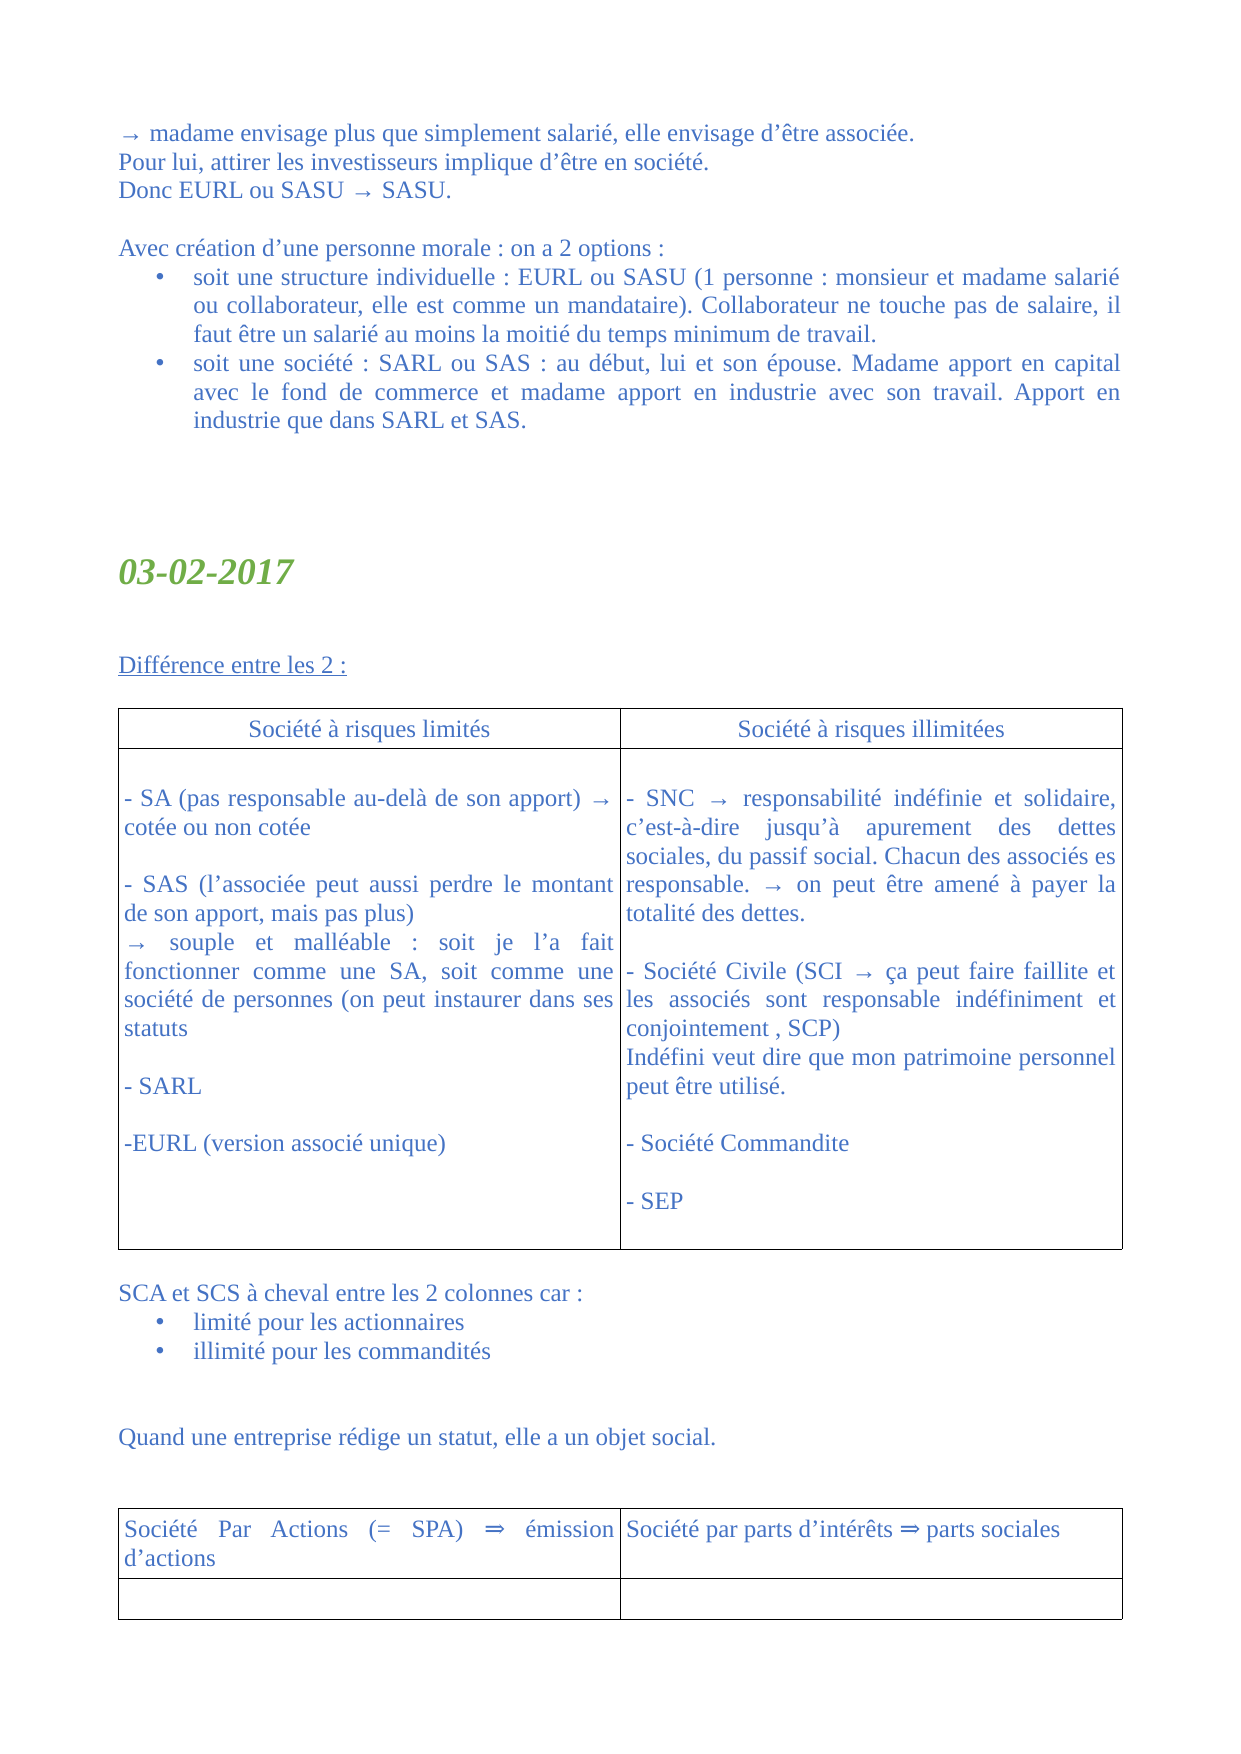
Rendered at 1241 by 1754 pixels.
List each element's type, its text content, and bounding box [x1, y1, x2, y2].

table_header Société Par Actions (= SPA) ⇒ émission d’actions [119, 1509, 620, 1578]
text Différence entre les 2 : [118, 650, 1122, 679]
table_header Société par parts d’intérêts ⇒ parts sociales [621, 1509, 1122, 1578]
table_cell [621, 1579, 1122, 1618]
text 03-02-2017 [118, 549, 1122, 592]
text → madame envisage plus que simplement salarié, elle envisage d’être associée. [118, 118, 1122, 147]
text SCA et SCS à cheval entre les 2 colonnes car : [118, 1278, 1122, 1307]
list illimité pour les commandités [156, 1336, 1122, 1364]
table_header Société à risques limités [119, 709, 620, 748]
table_cell [119, 1579, 620, 1618]
list soit une société : SARL ou SAS : au début, lui et son épouse. Madame apport en capital avec le fond de commerce et madame apport en industrie avec son travail. Apport en industrie que dans SARL et SAS. [156, 348, 1122, 434]
table_cell - SA (pas responsable au-delà de son apport) → cotée ou non cotée - SAS (l’associée peut aussi perdre le montant de son apport, mais pas plus) → souple et malléable : soit je l’a fait fonctionner comme une SA, soit comme une société de personnes (on peut instaurer dans ses statuts - SARL -EURL (version associé unique) [119, 749, 620, 1249]
text Donc EURL ou SASU → SASU. [118, 176, 1122, 204]
text Avec création d’une personne morale : on a 2 options : [118, 233, 1122, 262]
text Pour lui, attirer les investisseurs implique d’être en société. [118, 147, 1122, 176]
table_cell - SNC → responsabilité indéfinie et solidaire, c’est-à-dire jusqu’à apurement des dettes sociales, du passif social. Chacun des associés es responsable. → on peut être amené à payer la totalité des dettes. - Société Civile (SCI → ça peut faire faillite et les associés sont responsable indéfiniment et conjointement , SCP) Indéfini veut dire que mon patrimoine personnel peut être utilisé. - Société Commandite - SEP [621, 749, 1122, 1249]
list limité pour les actionnaires [156, 1307, 1122, 1336]
table_header Société à risques illimitées [621, 709, 1122, 748]
list soit une structure individuelle : EURL ou SASU (1 personne : monsieur et madame salarié ou collaborateur, elle est comme un mandataire). Collaborateur ne touche pas de salaire, il faut être un salarié au moins la moitié du temps minimum de travail. [156, 262, 1122, 348]
text Quand une entreprise rédige un statut, elle a un objet social. [118, 1422, 1122, 1451]
